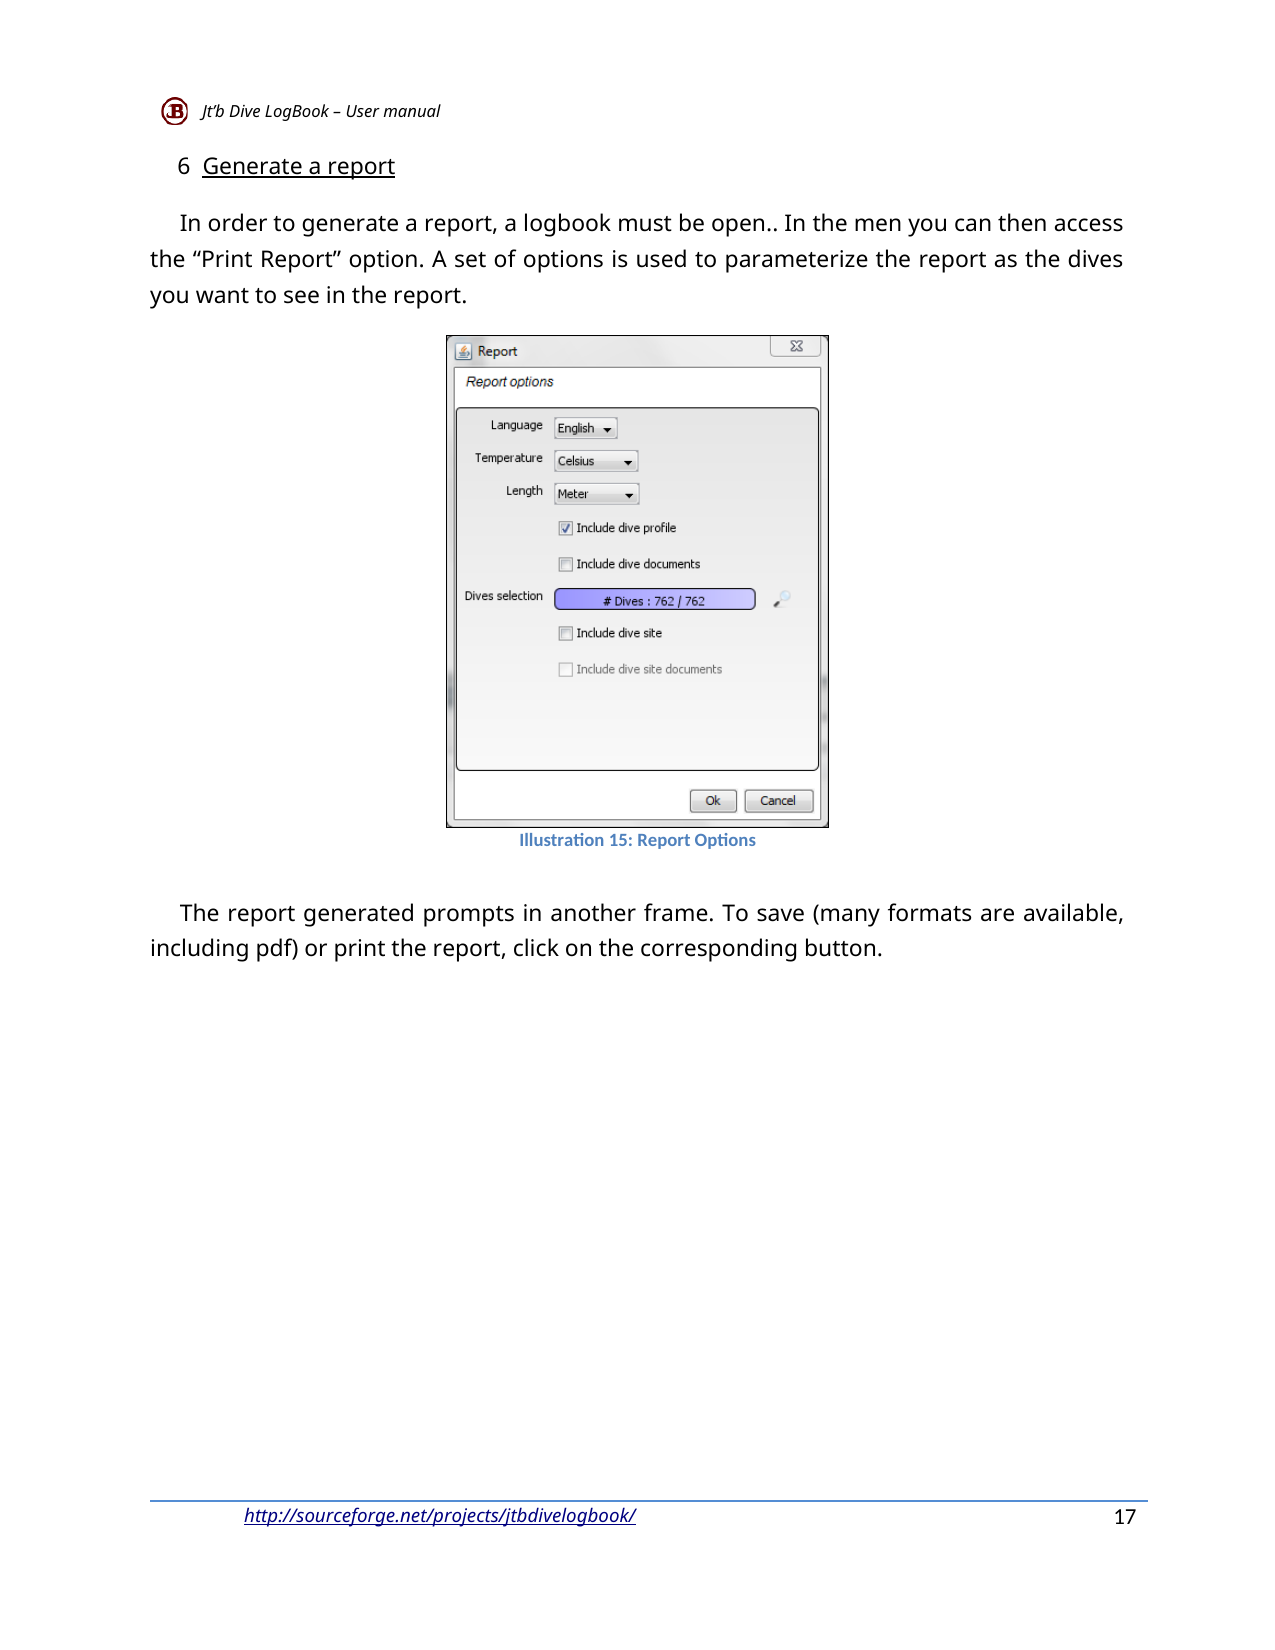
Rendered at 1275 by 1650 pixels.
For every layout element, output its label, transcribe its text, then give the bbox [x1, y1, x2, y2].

subtitle Generate a report [171, 150, 1125, 181]
text In order to generate a report, a logbook must be open.. In the men you can then access the “Print Report” option. A set of options is used to parameterize the report as the dives you want to see in the report. [150, 207, 1125, 310]
picture [446, 335, 829, 828]
text The report generated prompts in another frame. To save (many formats are available, including pdf) or print the report, click on the corresponding button. [150, 896, 1125, 964]
text Illustration : Report Options [446, 828, 829, 851]
picture [161, 97, 188, 125]
